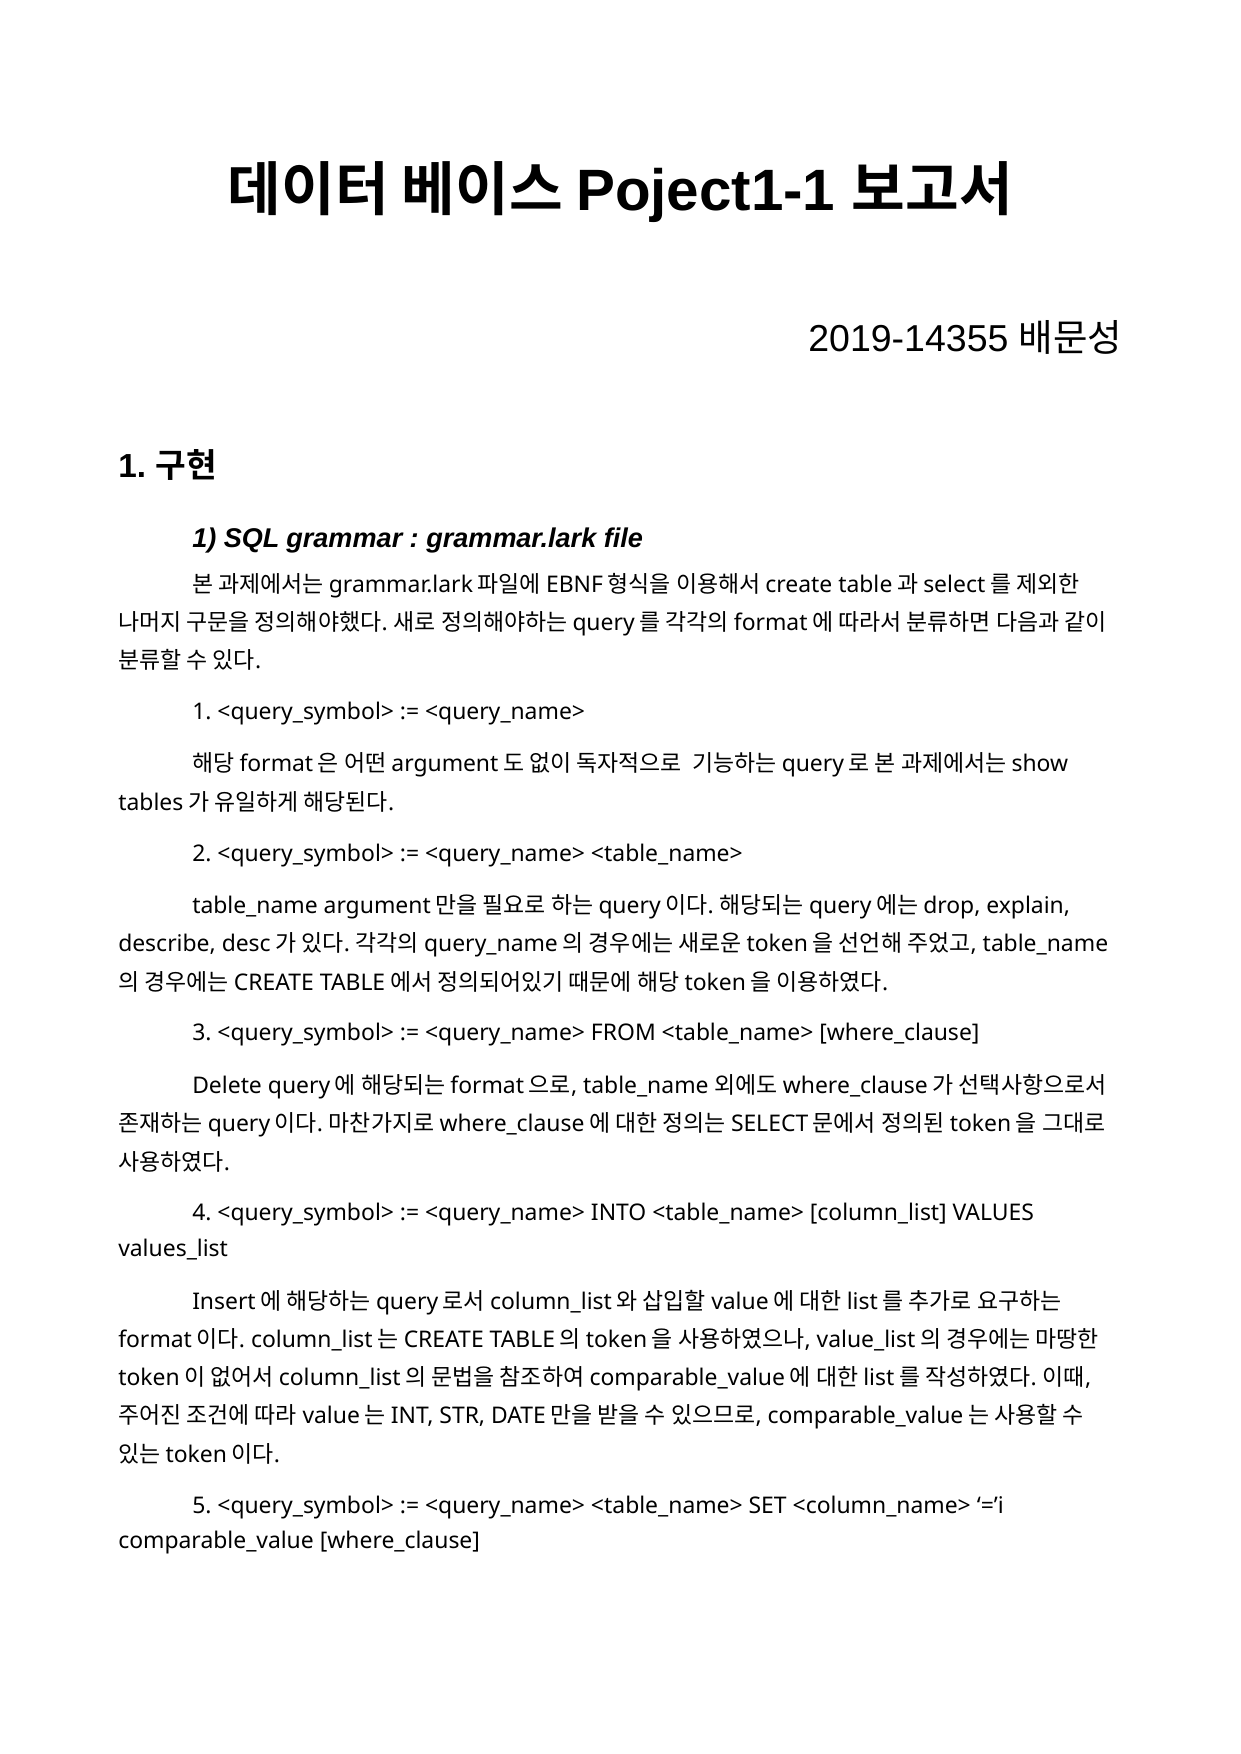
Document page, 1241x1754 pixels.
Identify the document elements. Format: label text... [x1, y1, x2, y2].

text 해당 format은 어떤 argument도 없이 독자적으로 기능하는 query로 본 과제에서는 show tables가 유일하게 해당된다. [118, 745, 1122, 817]
text 1. 구현 [118, 439, 1122, 487]
text 2. <query_symbol> := <query_name> <table_name> [118, 836, 1122, 868]
subtitle 2019-14355 배문성 [118, 308, 1122, 362]
text 4. <query_symbol> := <query_name> INTO <table_name> [column_list] VALUES values_list [118, 1196, 1122, 1263]
text 5. <query_symbol> := <query_name> <table_name> SET <column_name> ‘=’i comparable_value [where_clause] [118, 1488, 1122, 1556]
subtitle 1) SQL grammar : grammar.lark file [118, 522, 1122, 553]
text Delete query에 해당되는 format으로, table_name 외에도 where_clause가 선택사항으로서 존재하는 query이다. 마찬가지로 where_clause에 대한 정의는 SELECT문에서 정의된 token을 그대로 사용하였다. [118, 1067, 1122, 1177]
text 3. <query_symbol> := <query_name> FROM <table_name> [where_clause] [118, 1016, 1122, 1048]
text table_name argument만을 필요로 하는 query이다. 해당되는 query에는 drop, explain, describe, desc가 있다. 각각의 query_name의 경우에는 새로운 token을 선언해 주었고, table_name의 경우에는 CREATE TABLE에서 정의되어있기 때문에 해당 token을 이용하였다. [118, 887, 1122, 997]
text Insert에 해당하는 query로서 column_list와 삽입할 value에 대한 list를 추가로 요구하는 format이다. column_list는 CREATE TABLE의 token을 사용하였으나, value_list의 경우에는 마땅한 token이 없어서 column_list의 문법을 참조하여 comparable_value에 대한 list를 작성하였다. 이때, 주어진 조건에 따라 value는 INT, STR, DATE만을 받을 수 있으므로, comparable_value는 사용할 수 있는 token이다. [118, 1283, 1122, 1469]
text 본 과제에서는 grammar.lark파일에 EBNF형식을 이용해서 create table과 select를 제외한 나머지 구문을 정의해야했다. 새로 정의해야하는 query를 각각의 format에 따라서 분류하면 다음과 같이 분류할 수 있다. [118, 565, 1122, 675]
title 데이터 베이스 Poject1-1 보고서 [118, 143, 1122, 228]
text 1. <query_symbol> := <query_name> [118, 695, 1122, 726]
